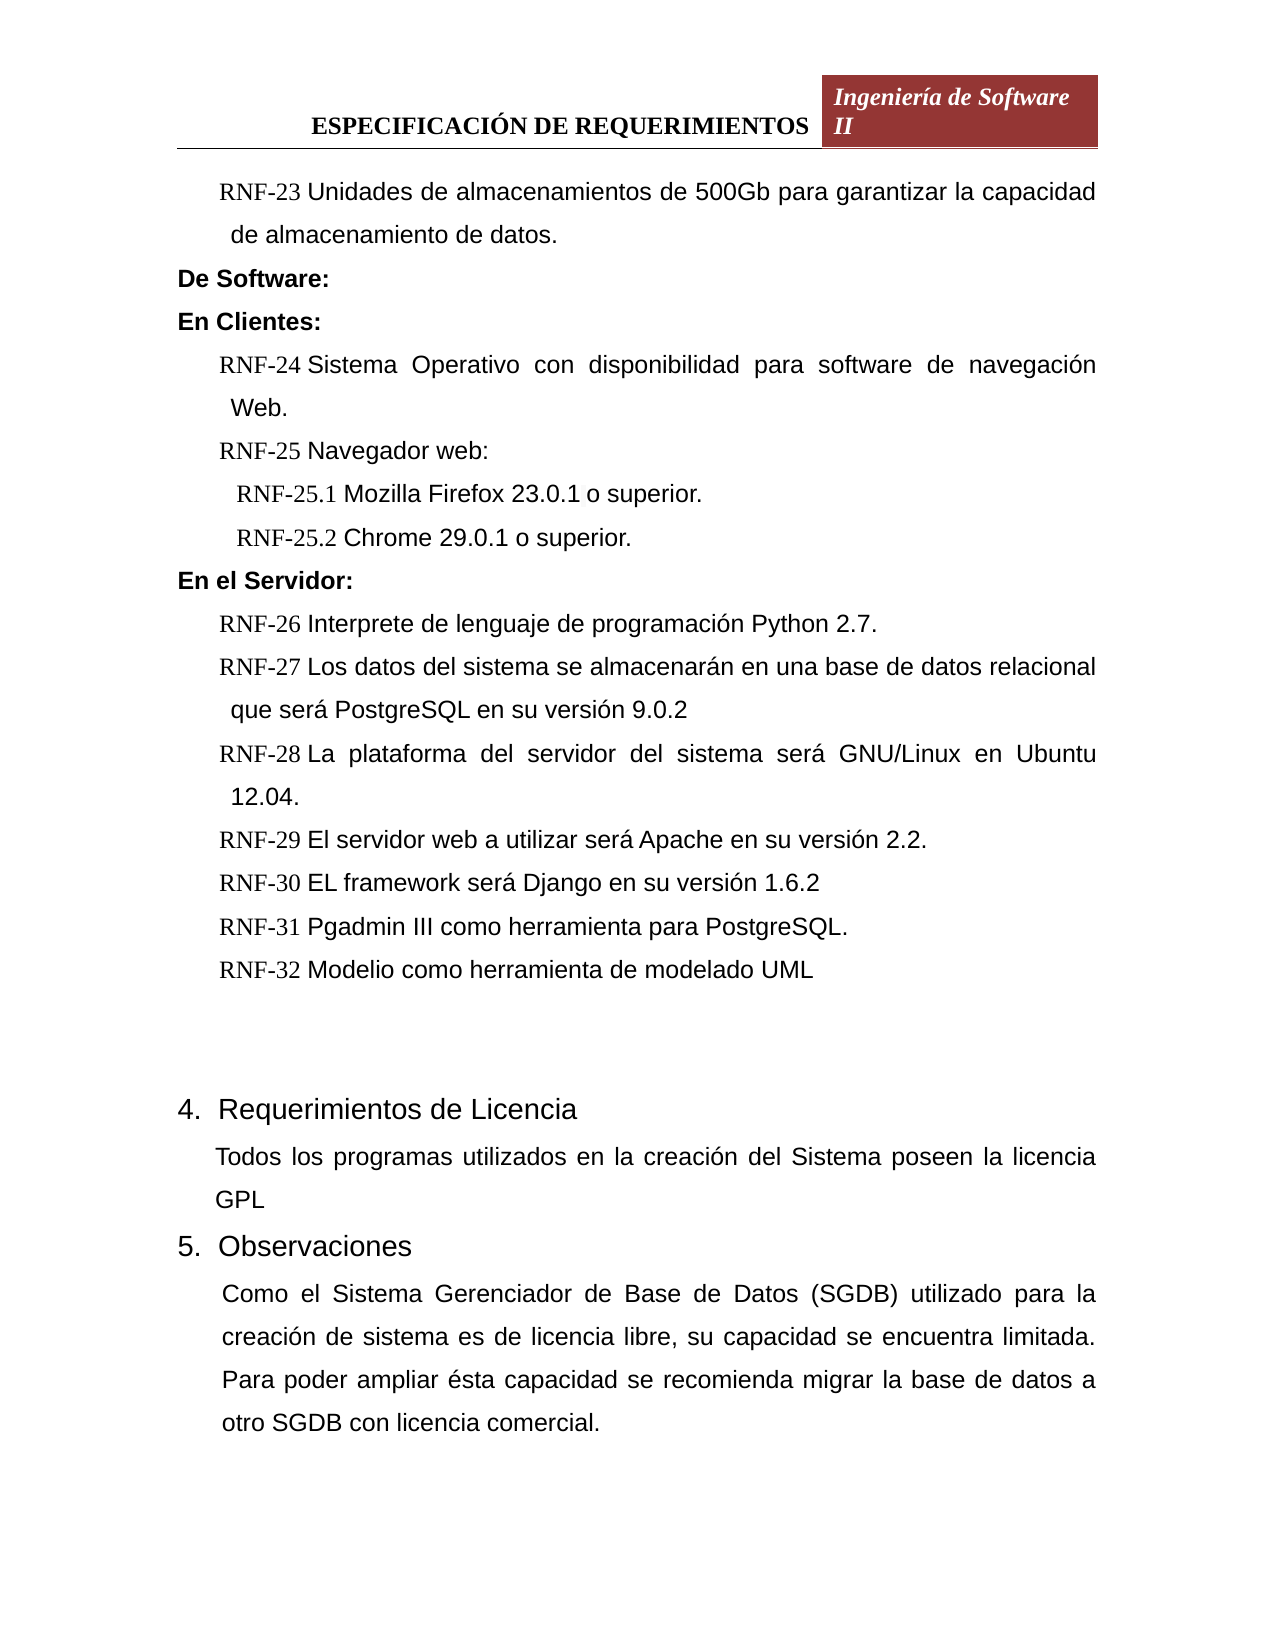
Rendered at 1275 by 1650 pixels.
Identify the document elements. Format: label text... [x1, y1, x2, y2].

text Como el Sistema Gerenciador de Base de Datos (SGDB) utilizado para la creación de sistema es de licencia libre, su capacidad se encuentra limitada. Para poder ampliar ésta capacidad se recomienda migrar la base de datos a otro SGDB con licencia comercial. [177, 1279, 1098, 1437]
list La plataforma del servidor del sistema será GNU/Linux en Ubuntu 12.04. [213, 739, 1098, 811]
list Pgadmin III como herramienta para PostgreSQL. [213, 911, 1098, 940]
text Todos los programas utilizados en la creación del Sistema poseen la licencia GPL [215, 1142, 1098, 1214]
text En Clientes: [177, 307, 1098, 336]
list Sistema Operativo con disponibilidad para software de navegación Web. [213, 350, 1098, 422]
text De Software: [177, 264, 1098, 292]
subtitle 4. Requerimientos de Licencia [177, 1092, 1098, 1126]
text En el Servidor: [177, 566, 1098, 595]
list Interprete de lenguaje de programación Python 2.7. [213, 609, 1098, 638]
list Navegador web: [213, 436, 1098, 465]
subtitle 5. Observaciones [177, 1229, 1098, 1262]
list Unidades de almacenamientos de 500Gb para garantizar la capacidad de almacenamiento de datos. [213, 177, 1098, 249]
list Chrome 29.0.1 o superior. [236, 523, 1098, 552]
list EL framework será Django en su versión 1.6.2 [213, 868, 1098, 897]
list El servidor web a utilizar será Apache en su versión 2.2. [213, 825, 1098, 854]
list Mozilla Firefox 23.0.1 o superior. [236, 479, 1098, 508]
list Los datos del sistema se almacenarán en una base de datos relacional que será PostgreSQL en su versión 9.0.2 [213, 652, 1098, 724]
list Modelio como herramienta de modelado UML [213, 955, 1098, 983]
